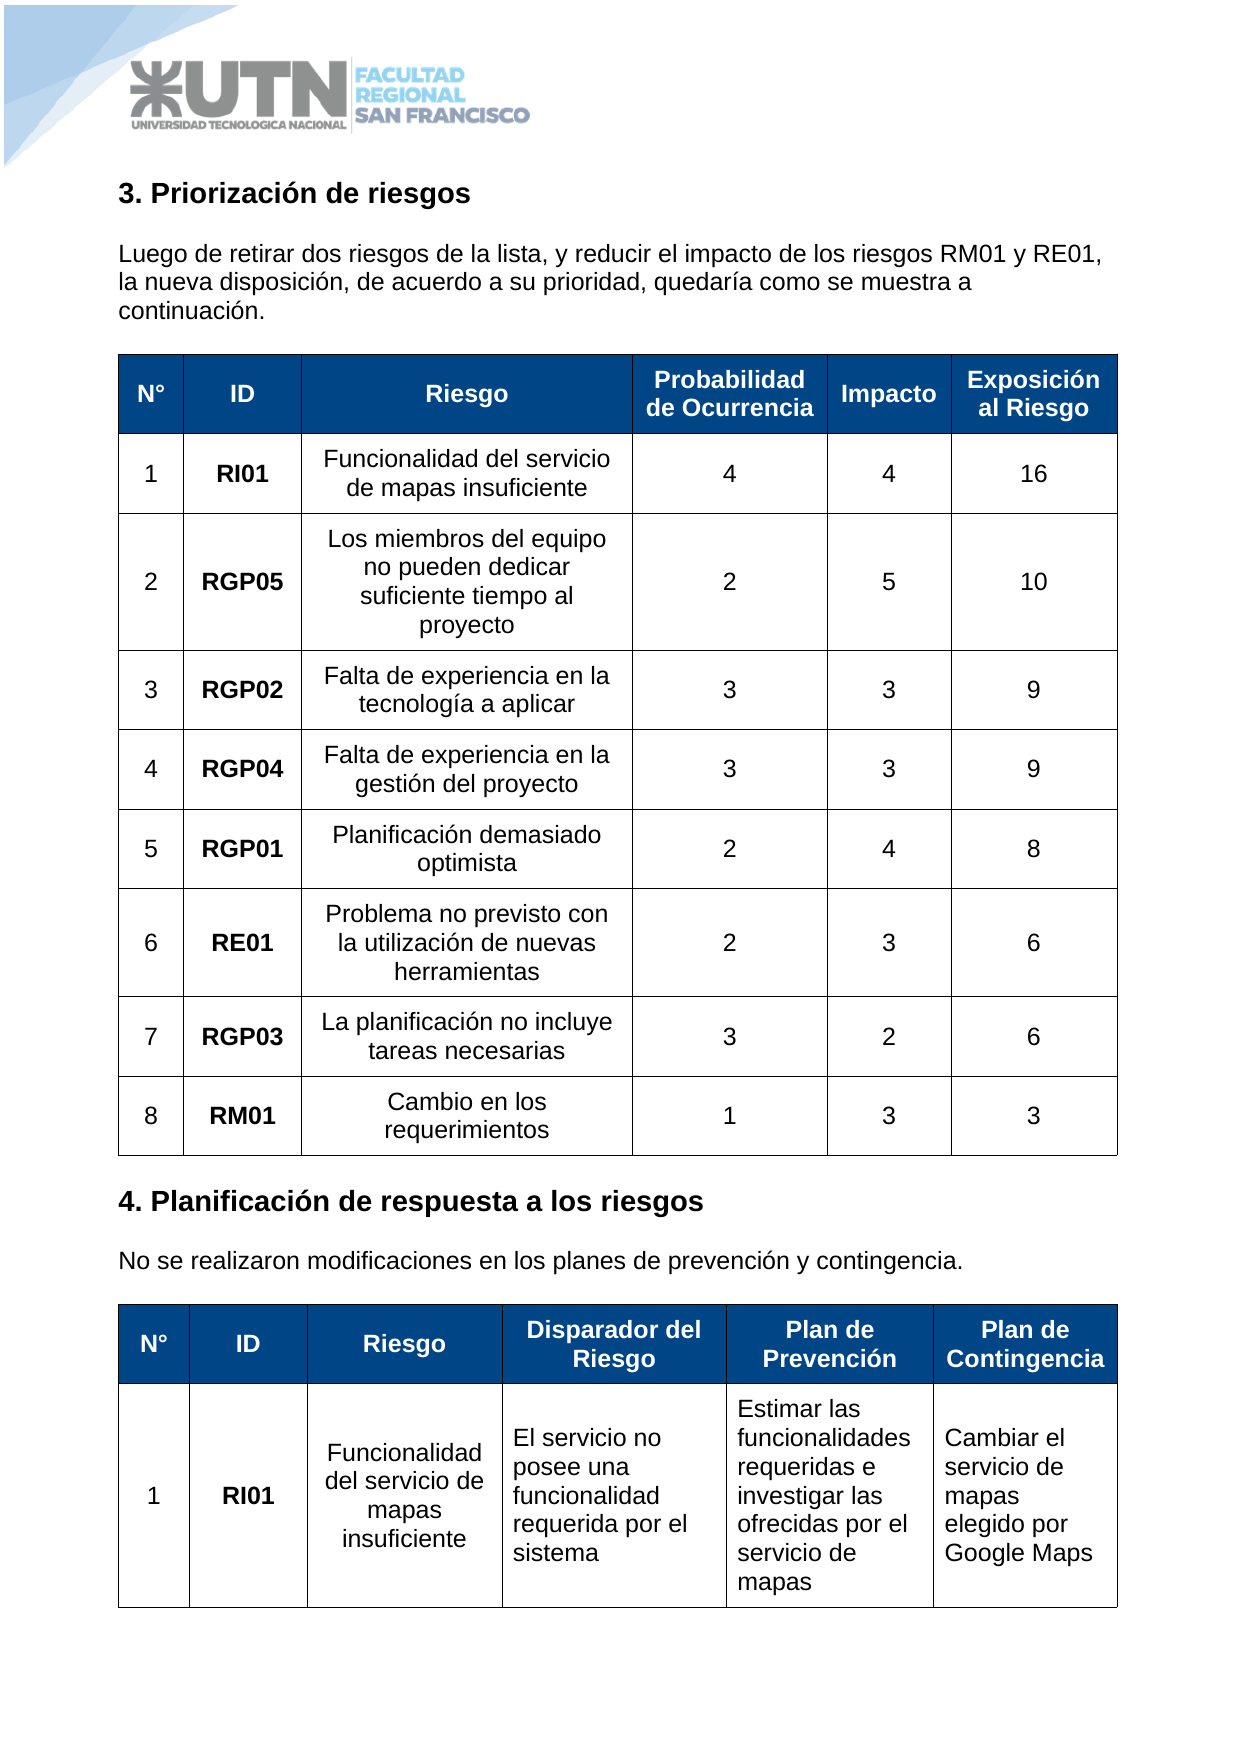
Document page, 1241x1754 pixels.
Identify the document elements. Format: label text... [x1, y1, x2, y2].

table_header Riesgo [302, 355, 632, 433]
table_cell Cambiar el servicio de mapas elegido por Google Maps [934, 1384, 1117, 1607]
table_header Plan de Prevención [727, 1305, 933, 1383]
table_header N° [119, 355, 183, 433]
table_header Riesgo [308, 1305, 502, 1383]
table_cell Los miembros del equipo no pueden dedicar suficiente tiempo al proyecto [302, 514, 632, 649]
table_cell Funcionalidad del servicio de mapas insuficiente [308, 1384, 502, 1607]
table_cell Funcionalidad del servicio de mapas insuficiente [302, 434, 632, 513]
table_cell 6 [952, 997, 1117, 1076]
table_cell Estimar las funcionalidades requeridas e investigar las ofrecidas por el servicio de mapas [727, 1384, 933, 1607]
table_cell 2 [119, 514, 183, 649]
table_cell 2 [633, 514, 827, 649]
table_cell 4 [633, 434, 827, 513]
table_cell 9 [952, 730, 1117, 808]
table_cell 10 [952, 514, 1117, 649]
table_cell Falta de experiencia en la tecnología a aplicar [302, 651, 632, 729]
table_header Plan de Contingencia [934, 1305, 1117, 1383]
table_cell 1 [119, 434, 183, 513]
text No se realizaron modificaciones en los planes de prevención y contingencia. [118, 1246, 1122, 1275]
table_cell 3 [633, 730, 827, 808]
table_cell 1 [119, 1384, 189, 1607]
table_cell 3 [828, 730, 951, 808]
table_cell Problema no previsto con la utilización de nuevas herramientas [302, 889, 632, 996]
table_cell 3 [828, 1077, 951, 1155]
table_cell RGP02 [184, 651, 301, 729]
table_cell RGP04 [184, 730, 301, 808]
table_cell RE01 [184, 889, 301, 996]
table_header Probabilidad de Ocurrencia [633, 355, 827, 433]
table_cell 8 [952, 810, 1117, 888]
table_header ID [184, 355, 301, 433]
table_cell RGP03 [184, 997, 301, 1076]
table_cell 16 [952, 434, 1117, 513]
table_header Disparador del Riesgo [503, 1305, 726, 1383]
table_cell El servicio no posee una funcionalidad requerida por el sistema [503, 1384, 726, 1607]
table_cell Planificación demasiado optimista [302, 810, 632, 888]
table_cell 4 [828, 434, 951, 513]
table_header Exposición al Riesgo [952, 355, 1117, 433]
table_cell 1 [633, 1077, 827, 1155]
table_cell Cambio en los requerimientos [302, 1077, 632, 1155]
table_cell 5 [119, 810, 183, 888]
table_cell 3 [633, 651, 827, 729]
table_cell 6 [952, 889, 1117, 996]
table_header ID [190, 1305, 307, 1383]
table_cell 3 [119, 651, 183, 729]
table_header Impacto [828, 355, 951, 433]
picture [3, 5, 532, 169]
table_cell RM01 [184, 1077, 301, 1155]
table_header N° [119, 1305, 189, 1383]
text 3. Priorización de riesgos [118, 176, 1122, 210]
table_cell 2 [633, 810, 827, 888]
table_cell 2 [828, 997, 951, 1076]
table_cell 8 [119, 1077, 183, 1155]
table_cell 4 [119, 730, 183, 808]
text 4. Planificación de respuesta a los riesgos [118, 1184, 1122, 1218]
table_cell La planificación no incluye tareas necesarias [302, 997, 632, 1076]
text Luego de retirar dos riesgos de la lista, y reducir el impacto de los riesgos RM01 y RE01, la nueva disposición, de acuerdo a su prioridad, quedaría como se muestra a continuación. [118, 239, 1122, 325]
table_cell Falta de experiencia en la gestión del proyecto [302, 730, 632, 808]
table_cell 3 [828, 651, 951, 729]
table_cell 3 [633, 997, 827, 1076]
table_cell 9 [952, 651, 1117, 729]
table_cell RGP01 [184, 810, 301, 888]
table_cell RI01 [190, 1384, 307, 1607]
table_cell 3 [828, 889, 951, 996]
table_cell 6 [119, 889, 183, 996]
table_cell RI01 [184, 434, 301, 513]
table_cell RGP05 [184, 514, 301, 649]
table_cell 2 [633, 889, 827, 996]
table_cell 5 [828, 514, 951, 649]
table_cell 3 [952, 1077, 1117, 1155]
table_cell 7 [119, 997, 183, 1076]
table_cell 4 [828, 810, 951, 888]
